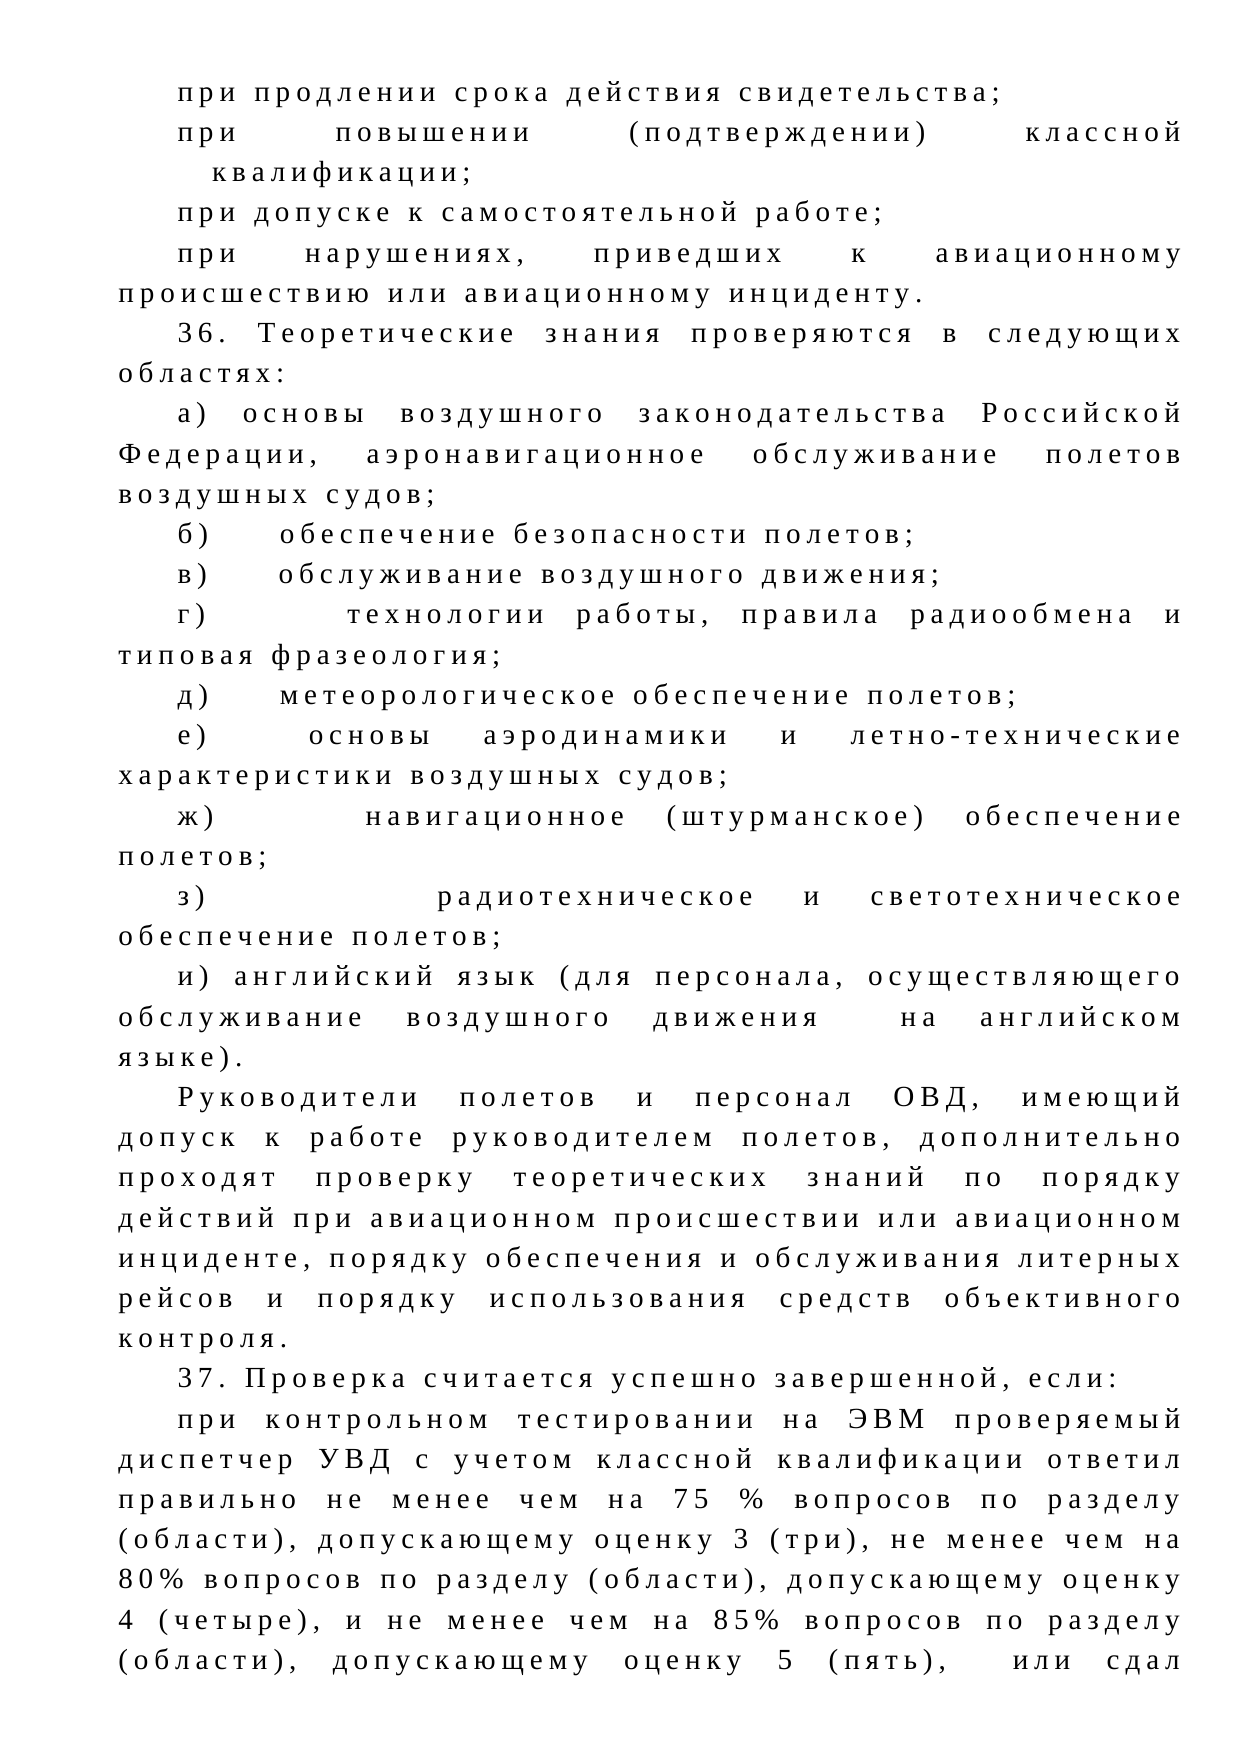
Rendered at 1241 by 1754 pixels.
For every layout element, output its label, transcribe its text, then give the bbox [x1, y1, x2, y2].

text при повышении (подтверждении) классной квалификации; [177, 114, 1181, 188]
text ж) навигационное (штурманское) обеспечение полетов; [118, 798, 1181, 871]
text б) обеспечение безопасности полетов; [118, 516, 1181, 550]
text Руководители полетов и персонал ОВД, имеющий допуск к работе руководителем полетов, дополнительно проходят проверку теоретических знаний по порядку действий при авиационном происшествии или авиационном инциденте, порядку обеспечения и обслуживания литерных рейсов и порядку использования средств объективного контроля. [118, 1079, 1181, 1354]
text е) основы аэродинамики и летно-технические характеристики воздушных судов; [118, 717, 1181, 791]
text при контрольном тестировании на ЭВМ проверяемый диспетчер УВД с учетом классной квалификации ответил правильно не менее чем на 75 % вопросов по разделу (области), допускающему оценку 3 (три), не менее чем на 80% вопросов по разделу (области), допускающему оценку 4 (четыре), и не менее чем на 85% вопросов по разделу (области), допускающему оценку 5 (пять), или сдал [118, 1401, 1181, 1676]
text 36. Теоретические знания проверяются в следующих областях: [118, 315, 1181, 389]
text г) технологии работы, правила радиообмена и типовая фразеология; [118, 597, 1181, 670]
text з) радиотехническое и светотехническое обеспечение полетов; [118, 878, 1181, 952]
text 37. Проверка считается успешно завершенной, если: [118, 1361, 1181, 1394]
text при нарушениях, приведших к авиационному происшествию или авиационному инциденту. [118, 235, 1181, 308]
text а) основы воздушного законодательства Российской Федерации, аэронавигационное обслуживание полетов воздушных судов; [118, 396, 1181, 509]
text д) метеорологическое обеспечение полетов; [118, 677, 1181, 711]
text при продлении срока действия свидетельства; [177, 74, 1181, 107]
text и) английский язык (для персонала, осуществляющего обслуживание воздушного движения на английском языке). [118, 958, 1181, 1072]
text в) обслуживание воздушного движения; [118, 556, 1181, 590]
text при допуске к самостоятельной работе; [177, 194, 1181, 228]
